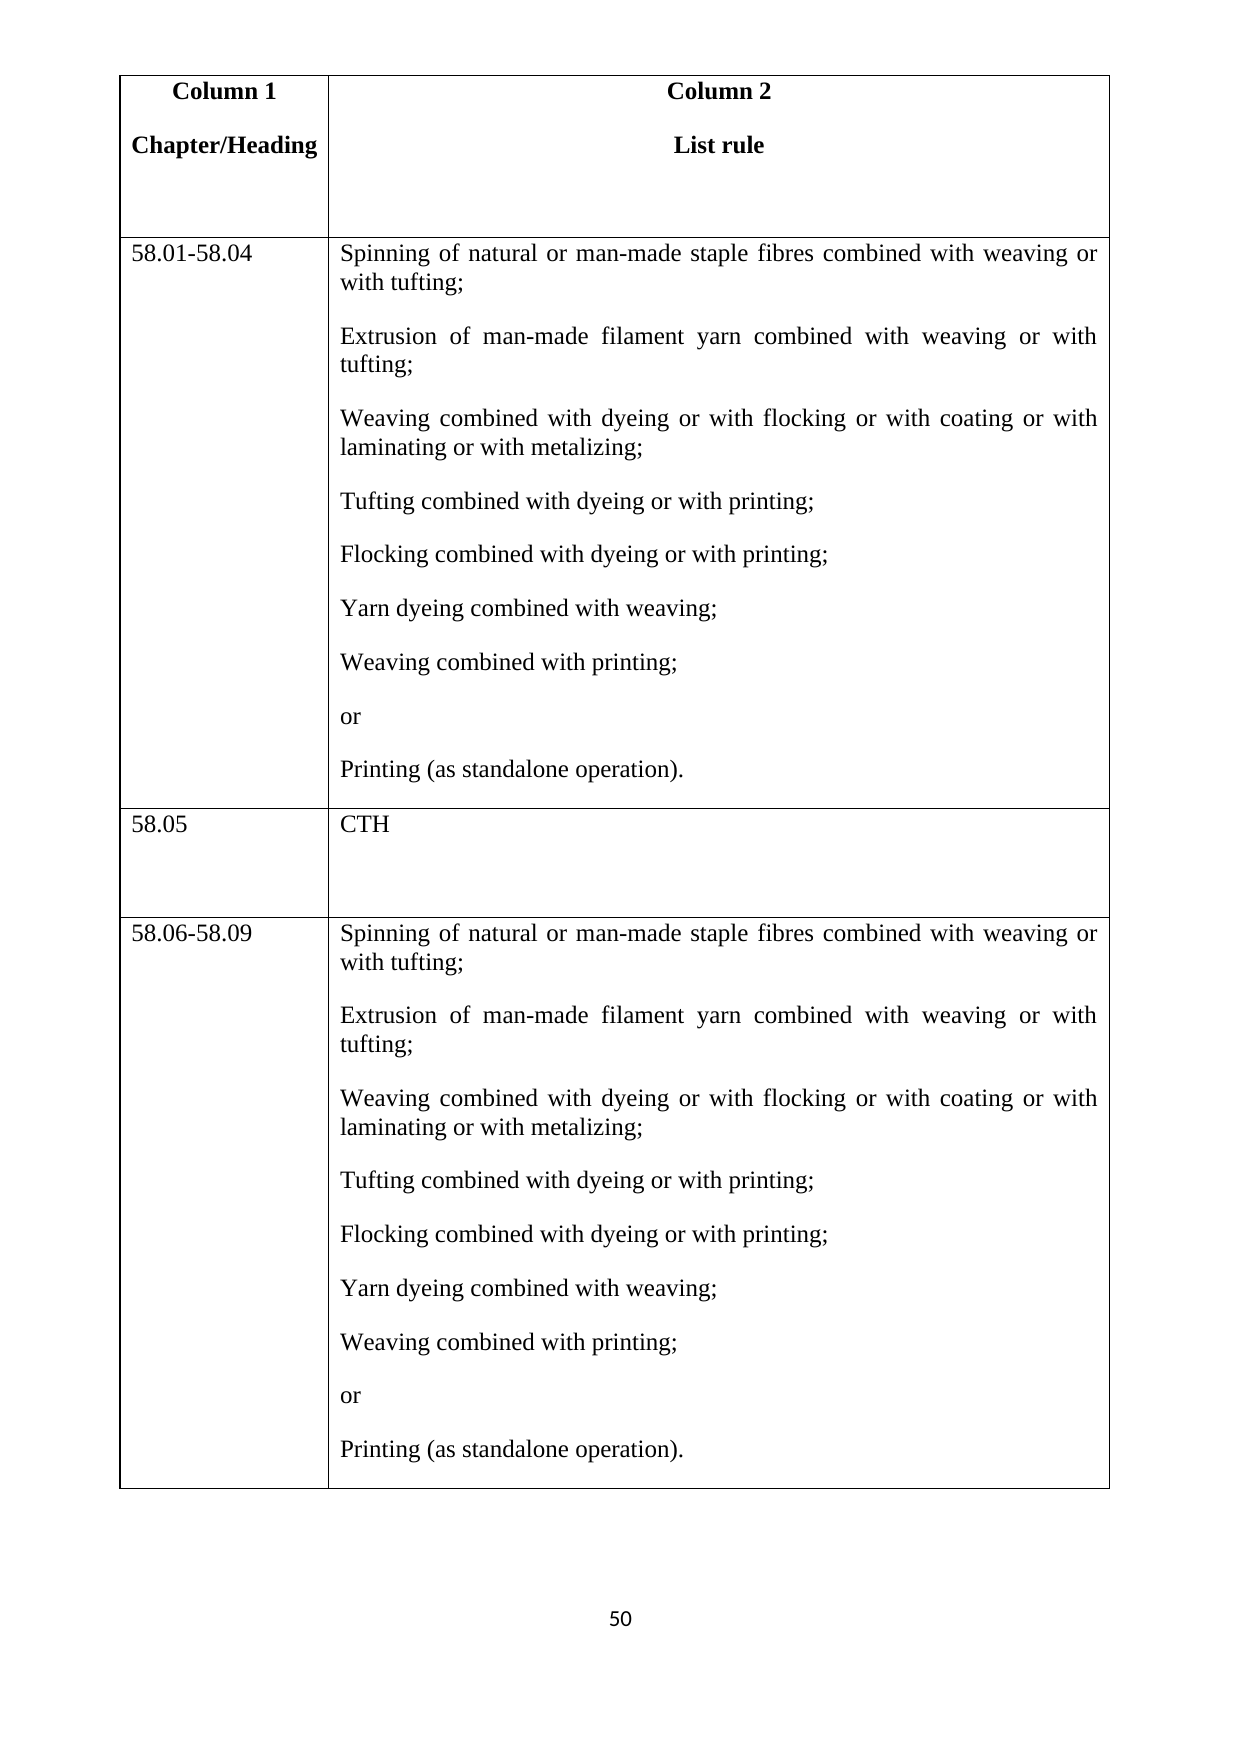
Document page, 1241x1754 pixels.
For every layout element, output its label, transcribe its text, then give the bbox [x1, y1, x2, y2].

table_header Column 2 List rule [329, 76, 1109, 237]
table_cell Spinning of natural or man-made staple fibres combined with weaving or with tufting; Extrusion of man-made filament yarn combined with weaving or with tufting; Weaving combined with dyeing or with flocking or with coating or with laminating or with metalizing; Tufting combined with dyeing or with printing; Flocking combined with dyeing or with printing; Yarn dyeing combined with weaving; Weaving combined with printing; or Printing (as standalone operation). [329, 238, 1109, 808]
table_cell CTH [329, 809, 1109, 917]
table_cell 58.05 [121, 809, 328, 917]
table_cell 58.06-58.09 [121, 918, 328, 1488]
table_cell Spinning of natural or man-made staple fibres combined with weaving or with tufting; Extrusion of man-made filament yarn combined with weaving or with tufting; Weaving combined with dyeing or with flocking or with coating or with laminating or with metalizing; Tufting combined with dyeing or with printing; Flocking combined with dyeing or with printing; Yarn dyeing combined with weaving; Weaving combined with printing; or Printing (as standalone operation). [329, 918, 1109, 1488]
table_cell 58.01-58.04 [121, 238, 328, 808]
table_header Column 1 Chapter/Heading [121, 76, 328, 237]
